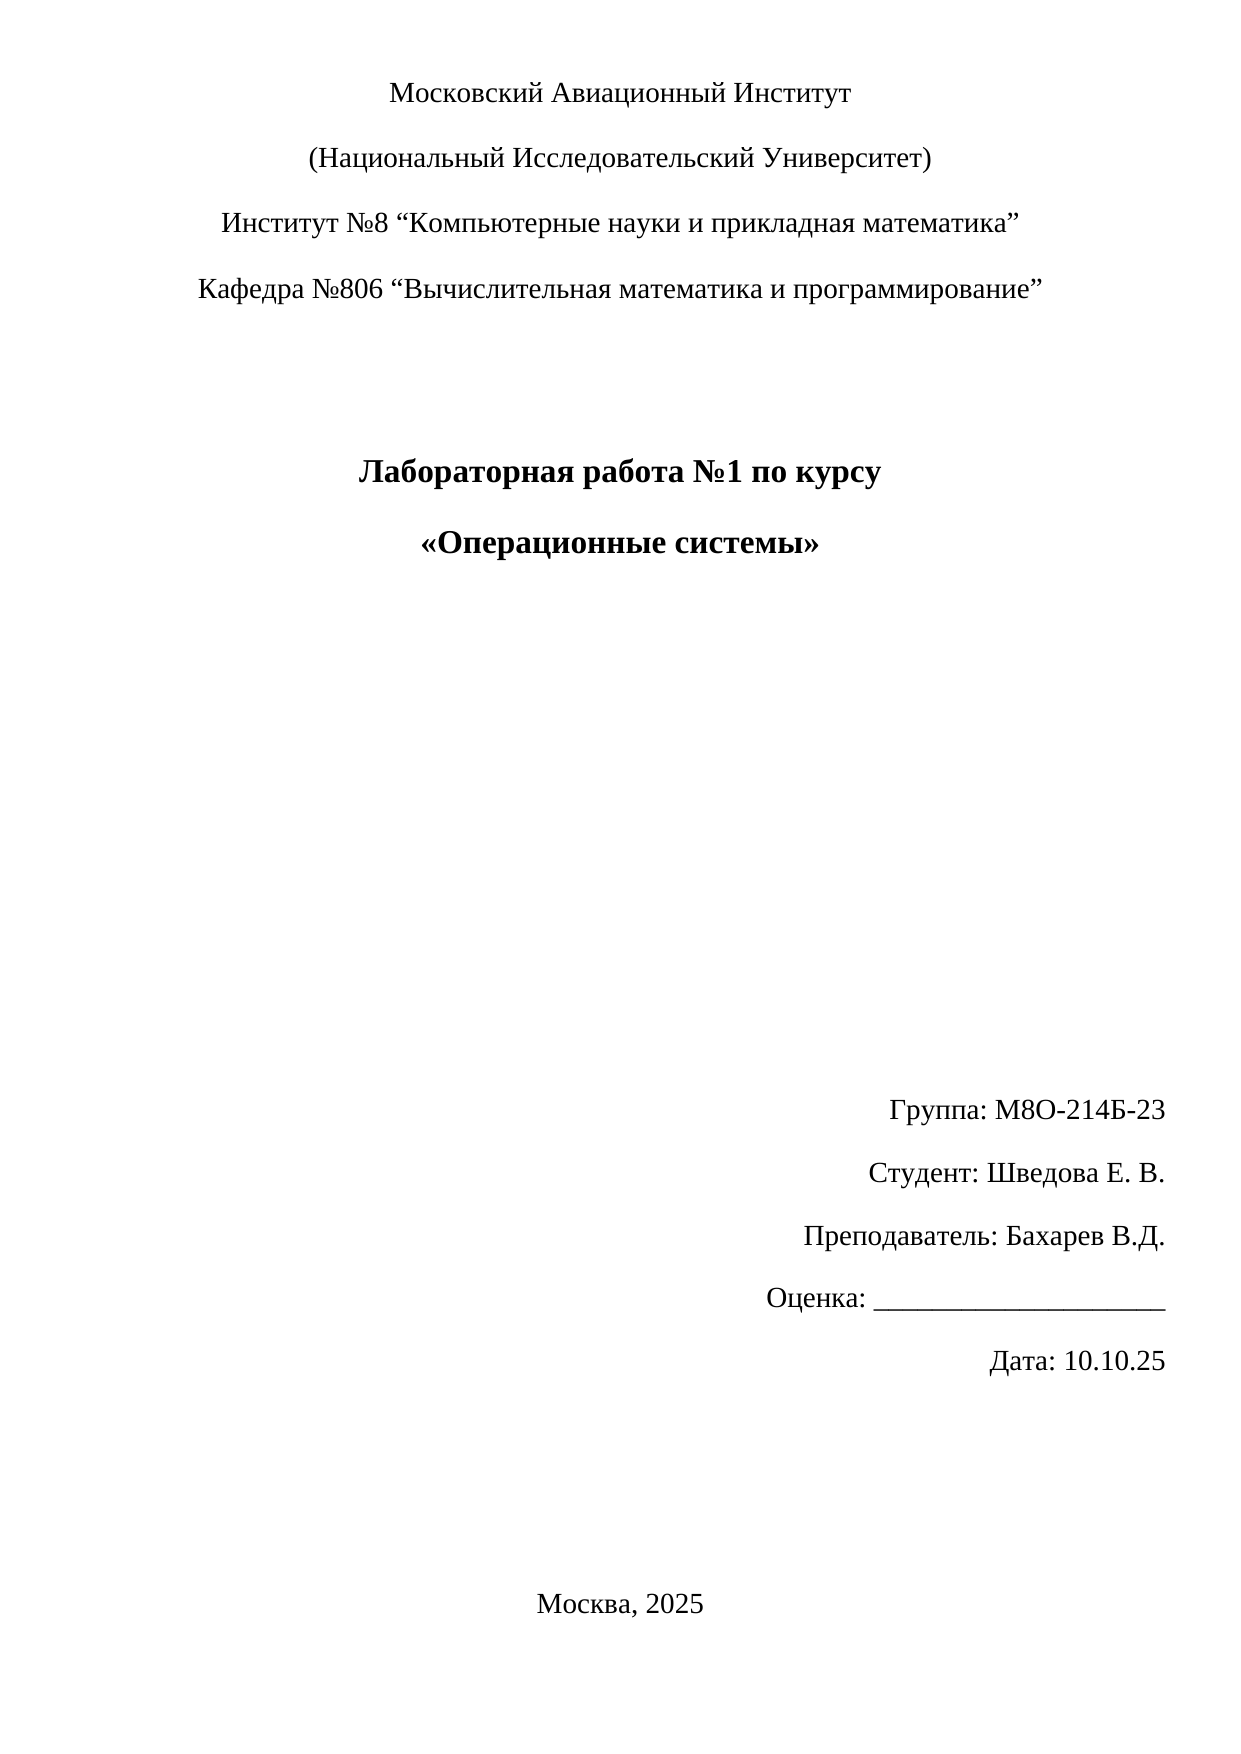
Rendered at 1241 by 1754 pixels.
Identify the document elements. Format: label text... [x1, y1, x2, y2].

text Преподаватель: Бахарев В.Д. [75, 1218, 1165, 1251]
text Институт №8 “Компьютерные науки и прикладная математика” [75, 206, 1165, 239]
text Дата: 10.10.25 [75, 1343, 1165, 1377]
text Лабораторная работа №1 по курсу [75, 451, 1165, 490]
text «Операционные системы» [75, 522, 1165, 560]
text Оценка: ____________________ [75, 1280, 1165, 1314]
text (Национальный Исследовательский Университет) [75, 140, 1165, 174]
text Группа: М8О-214Б-23 [75, 1092, 1165, 1126]
text Студент: Шведова Е. В. [75, 1155, 1165, 1188]
text Московский Авиационный Институт [75, 75, 1165, 108]
text Москва, 2025 [75, 1587, 1165, 1620]
text Кафедра №806 “Вычислительная математика и программирование” [75, 271, 1165, 304]
